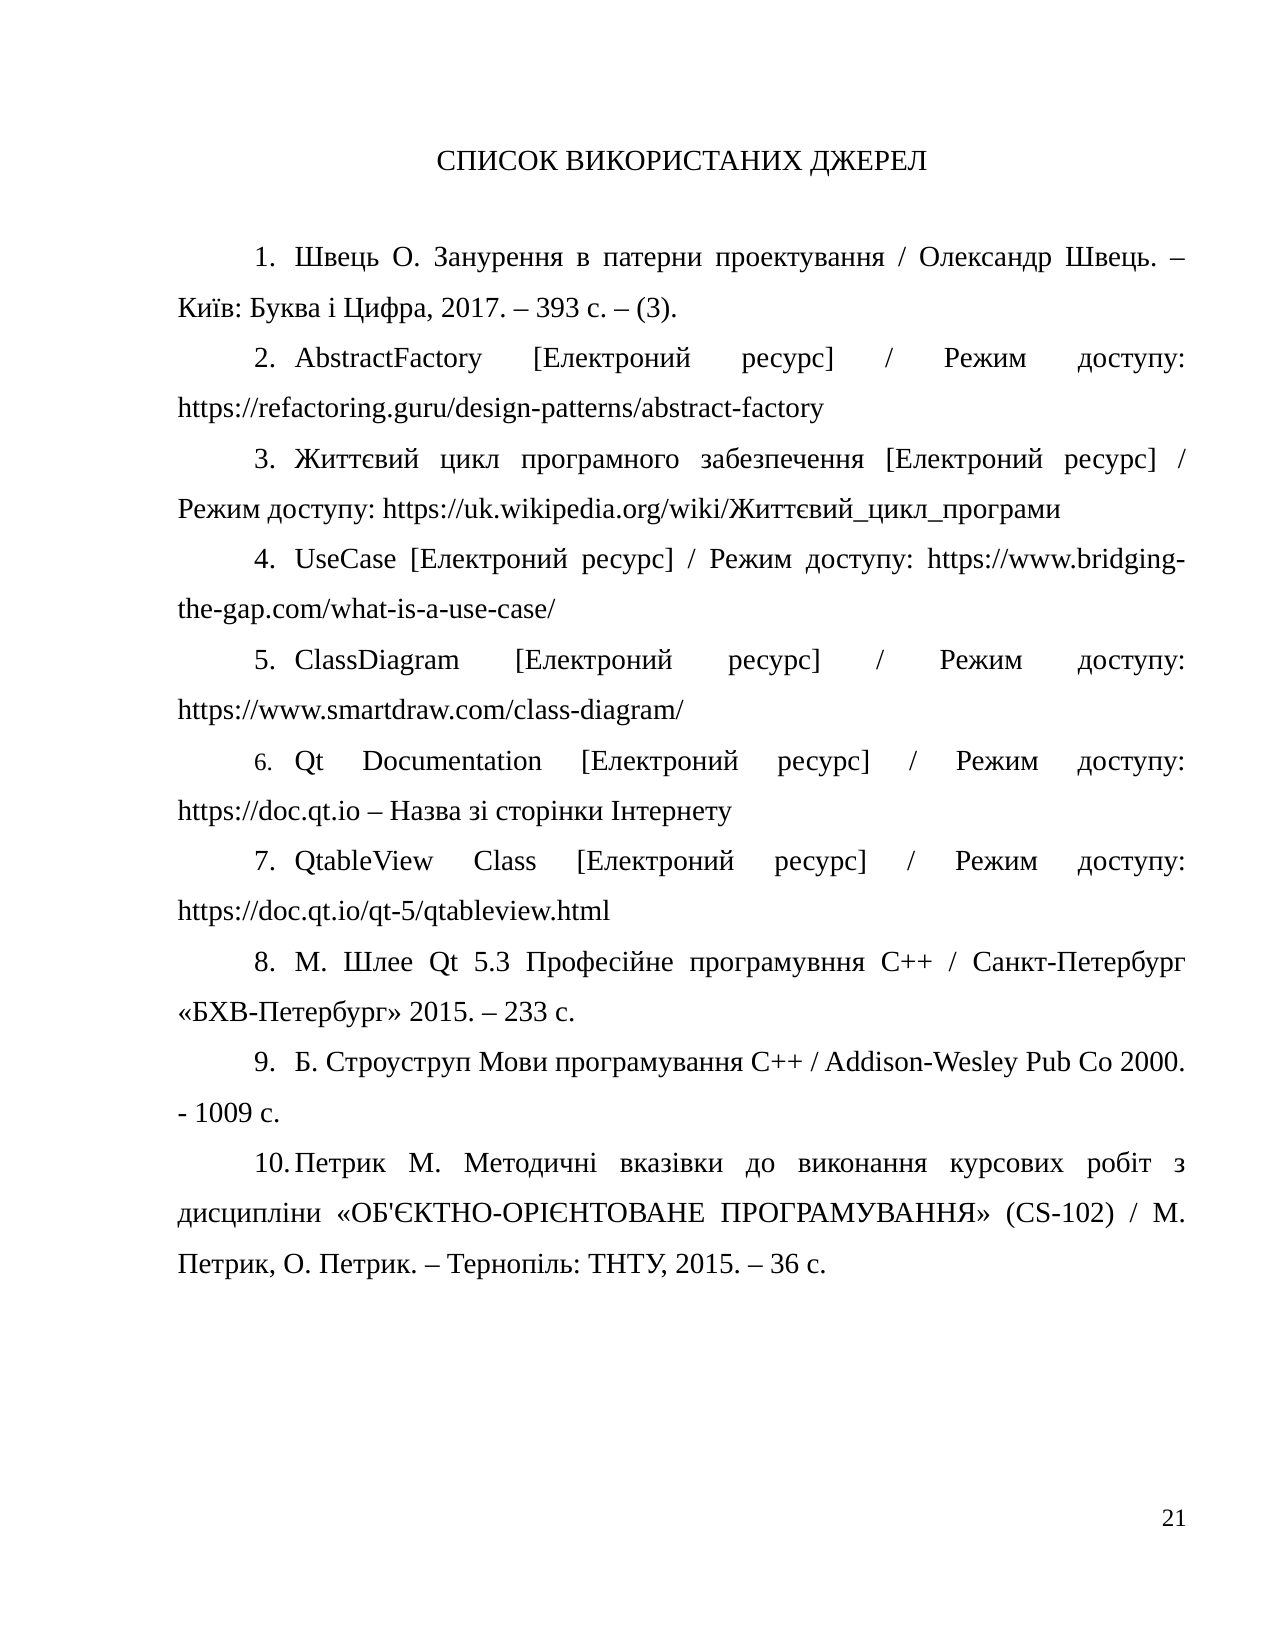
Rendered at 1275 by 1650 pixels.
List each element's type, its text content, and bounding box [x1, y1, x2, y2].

list Життєвий цикл програмного забезпечення [Електроний ресурс] / Режим доступу: https://uk.wikipedia.org/wiki/Життєвий_цикл_програми [177, 441, 1186, 524]
list М. Шлее Qt 5.3 Професійне програмувння С++ / Санкт-Петербург «БХВ-Петербург» 2015. – 233 с. [177, 944, 1186, 1028]
list AbstractFactory [Електроний ресурс] / Режим доступу: https://refactoring.guru/design-patterns/abstract-factory [177, 340, 1186, 424]
list Швець О. Занурення в патерни проектування / Олександр Швець. – Київ: Буква і Цифра, 2017. – 393 с. – (3). [177, 239, 1186, 323]
list UseCase [Електроний ресурс] / Режим доступу: https://www.bridging-the-gap.com/what-is-a-use-case/ [177, 541, 1186, 625]
list QtableView Class [Електроний ресурс] / Режим доступу: https://doc.qt.io/qt-5/qtableview.html [177, 843, 1186, 927]
list ClassDiagram [Електроний ресурс] / Режим доступу: https://www.smartdraw.com/class-diagram/ [177, 642, 1186, 726]
subtitle СПИСОК ВИКОРИСТАНИХ ДЖЕРЕЛ [177, 143, 1186, 177]
list Б. Строуструп Мови програмування C++ / Addison-Wesley Pub Co 2000. - 1009 с. [177, 1044, 1186, 1128]
list Петрик М. Методичні вказівки до виконання курсових робіт з дисципліни «ОБ'ЄКТНО-ОРІЄНТОВАНЕ ПРОГРАМУВАННЯ» (СS-102) / М. Петрик, О. Петрик. – Тернопіль: ТНТУ, 2015. – 36 с. [177, 1145, 1186, 1279]
list Qt Documentation [Електроний ресурс] / Режим доступу: https://doc.qt.io – Назва зі сторінки Інтернету [177, 743, 1186, 826]
